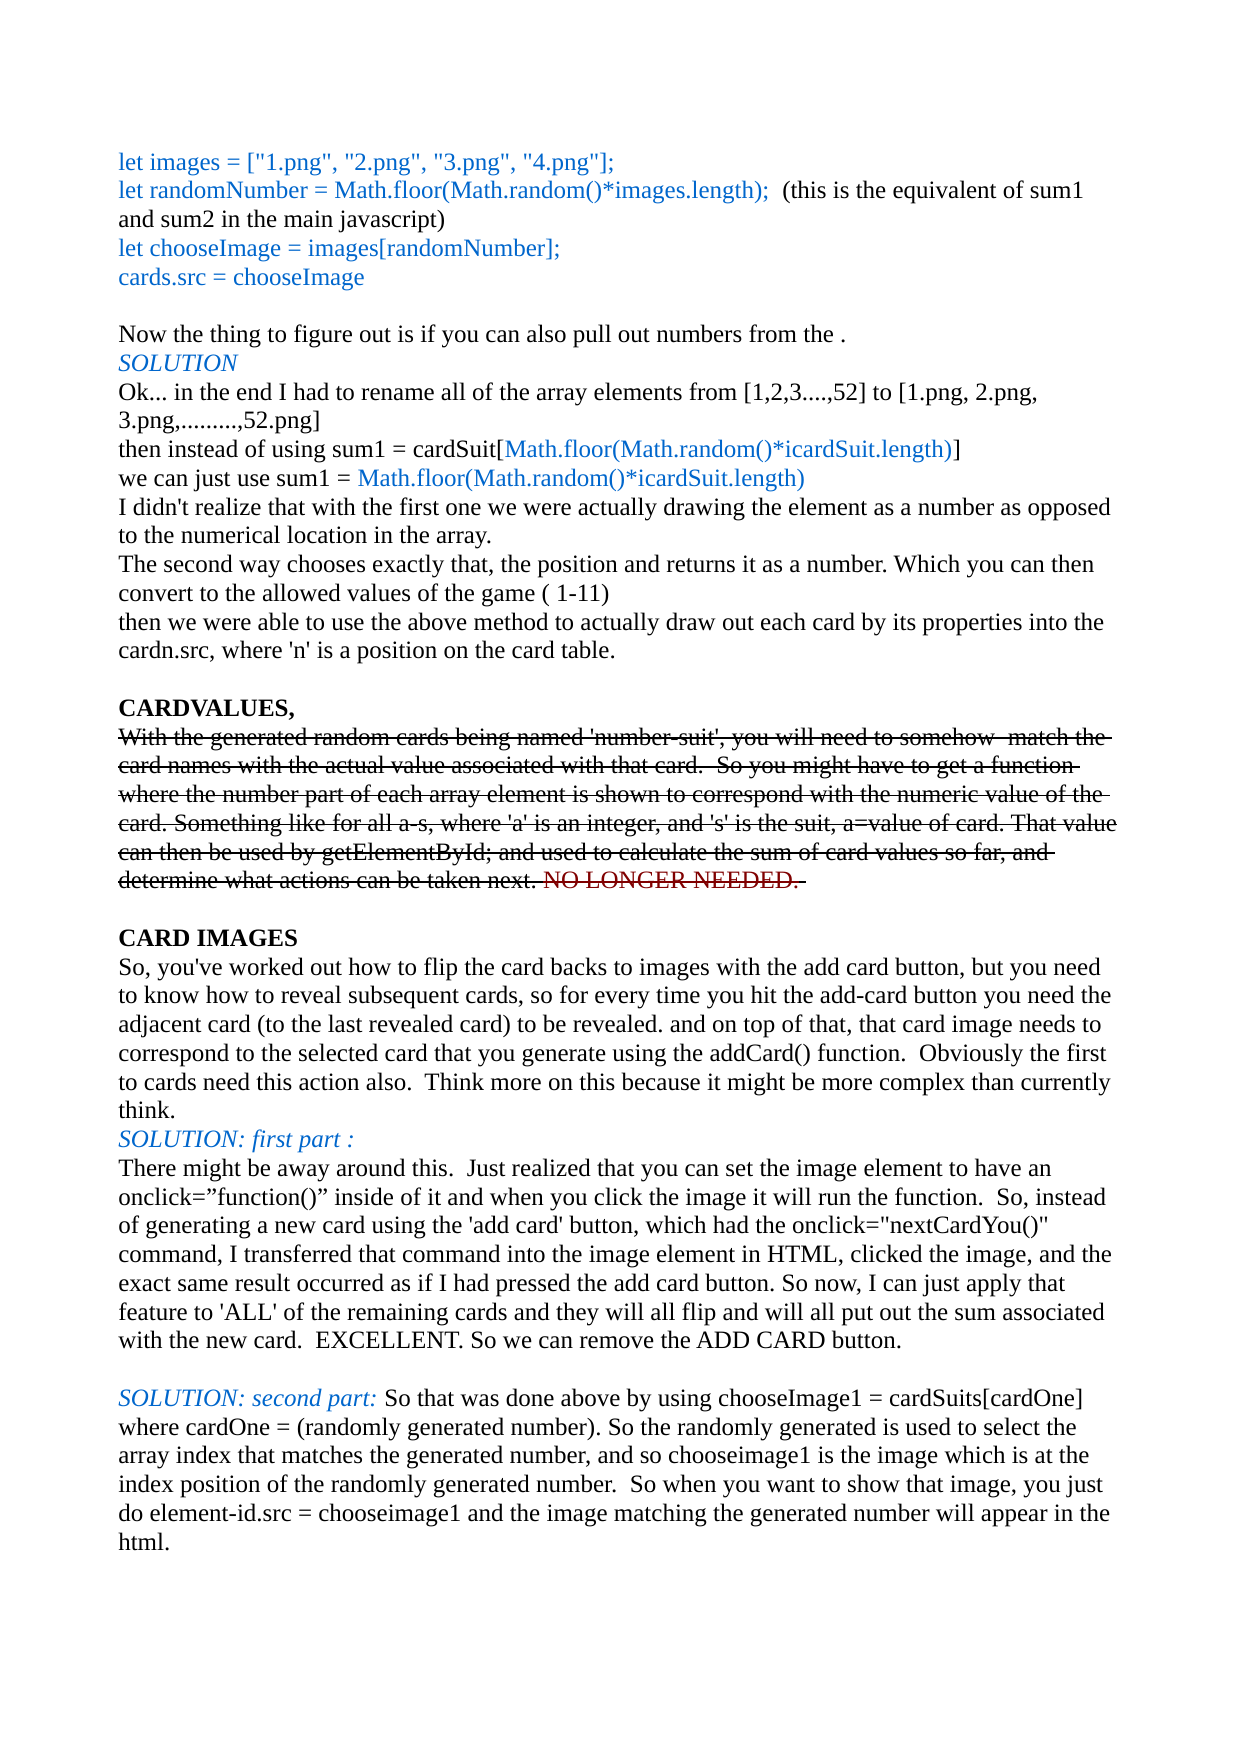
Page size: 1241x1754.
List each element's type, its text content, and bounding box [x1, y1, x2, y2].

text SOLUTION [118, 348, 1122, 377]
text With the generated random cards being named 'number-suit', you will need to somehow match the card names with the actual value associated with that card. So you might have to get a function where the number part of each array element is shown to correspond with the numeric value of the card. Something like for all a-s, where 'a' is an integer, and 's' is the suit, a=value of card. That value can then be used by getElementById; and used to calculate the sum of card values so far, and determine what actions can be taken next. NO LONGER NEEDED. [118, 722, 1122, 894]
text Ok... in the end I had to rename all of the array elements from [1,2,3....,52] to [1.png, 2.png, 3.png,.........,52.png] [118, 377, 1122, 434]
text The second way chooses exactly that, the position and returns it as a number. Which you can then convert to the allowed values of the game ( 1-11) [118, 549, 1122, 607]
text where cardOne = (randomly generated number). So the randomly generated is used to select the array index that matches the generated number, and so chooseimage1 is the image which is at the index position of the randomly generated number. So when you want to show that image, you just do element-id.src = chooseimage1 and the image matching the generated number will appear in the html. [118, 1412, 1122, 1556]
text cards.src = chooseImage [118, 262, 1122, 291]
text CARDVALUES, [118, 693, 1122, 722]
text let randomNumber = Math.floor(Math.random()*images.length); (this is the equivalent of sum1 and sum2 in the main javascript) [118, 176, 1122, 233]
text So, you've worked out how to flip the card backs to images with the add card button, but you need to know how to reveal subsequent cards, so for every time you hit the add-card button you need the adjacent card (to the last revealed card) to be revealed. and on top of that, that card image needs to correspond to the selected card that you generate using the addCard() function. Obviously the first to cards need this action also. Think more on this because it might be more complex than currently think. [118, 952, 1122, 1124]
text SOLUTION: first part : [118, 1124, 1122, 1153]
text then instead of using sum1 = cardSuit[Math.floor(Math.random()*icardSuit.length)] [118, 434, 1122, 463]
text let chooseImage = images[randomNumber]; [118, 233, 1122, 262]
text CARD IMAGES [118, 923, 1122, 952]
text There might be away around this. Just realized that you can set the image element to have an onclick=”function()” inside of it and when you click the image it will run the function. So, instead of generating a new card using the 'add card' button, which had the onclick="nextCardYou()" command, I transferred that command into the image element in HTML, clicked the image, and the exact same result occurred as if I had pressed the add card button. So now, I can just apply that feature to 'ALL' of the remaining cards and they will all flip and will all put out the sum associated with the new card. EXCELLENT. So we can remove the ADD CARD button. [118, 1153, 1122, 1354]
text Now the thing to figure out is if you can also pull out numbers from the . [118, 319, 1122, 348]
text we can just use sum1 = Math.floor(Math.random()*icardSuit.length) [118, 463, 1122, 492]
text I didn't realize that with the first one we were actually drawing the element as a number as opposed to the numerical location in the array. [118, 492, 1122, 549]
text then we were able to use the above method to actually draw out each card by its properties into the cardn.src, where 'n' is a position on the card table. [118, 607, 1122, 664]
text let images = ["1.png", "2.png", "3.png", "4.png"]; [118, 147, 1122, 176]
text SOLUTION: second part: So that was done above by using chooseImage1 = cardSuits[cardOne] [118, 1383, 1122, 1412]
